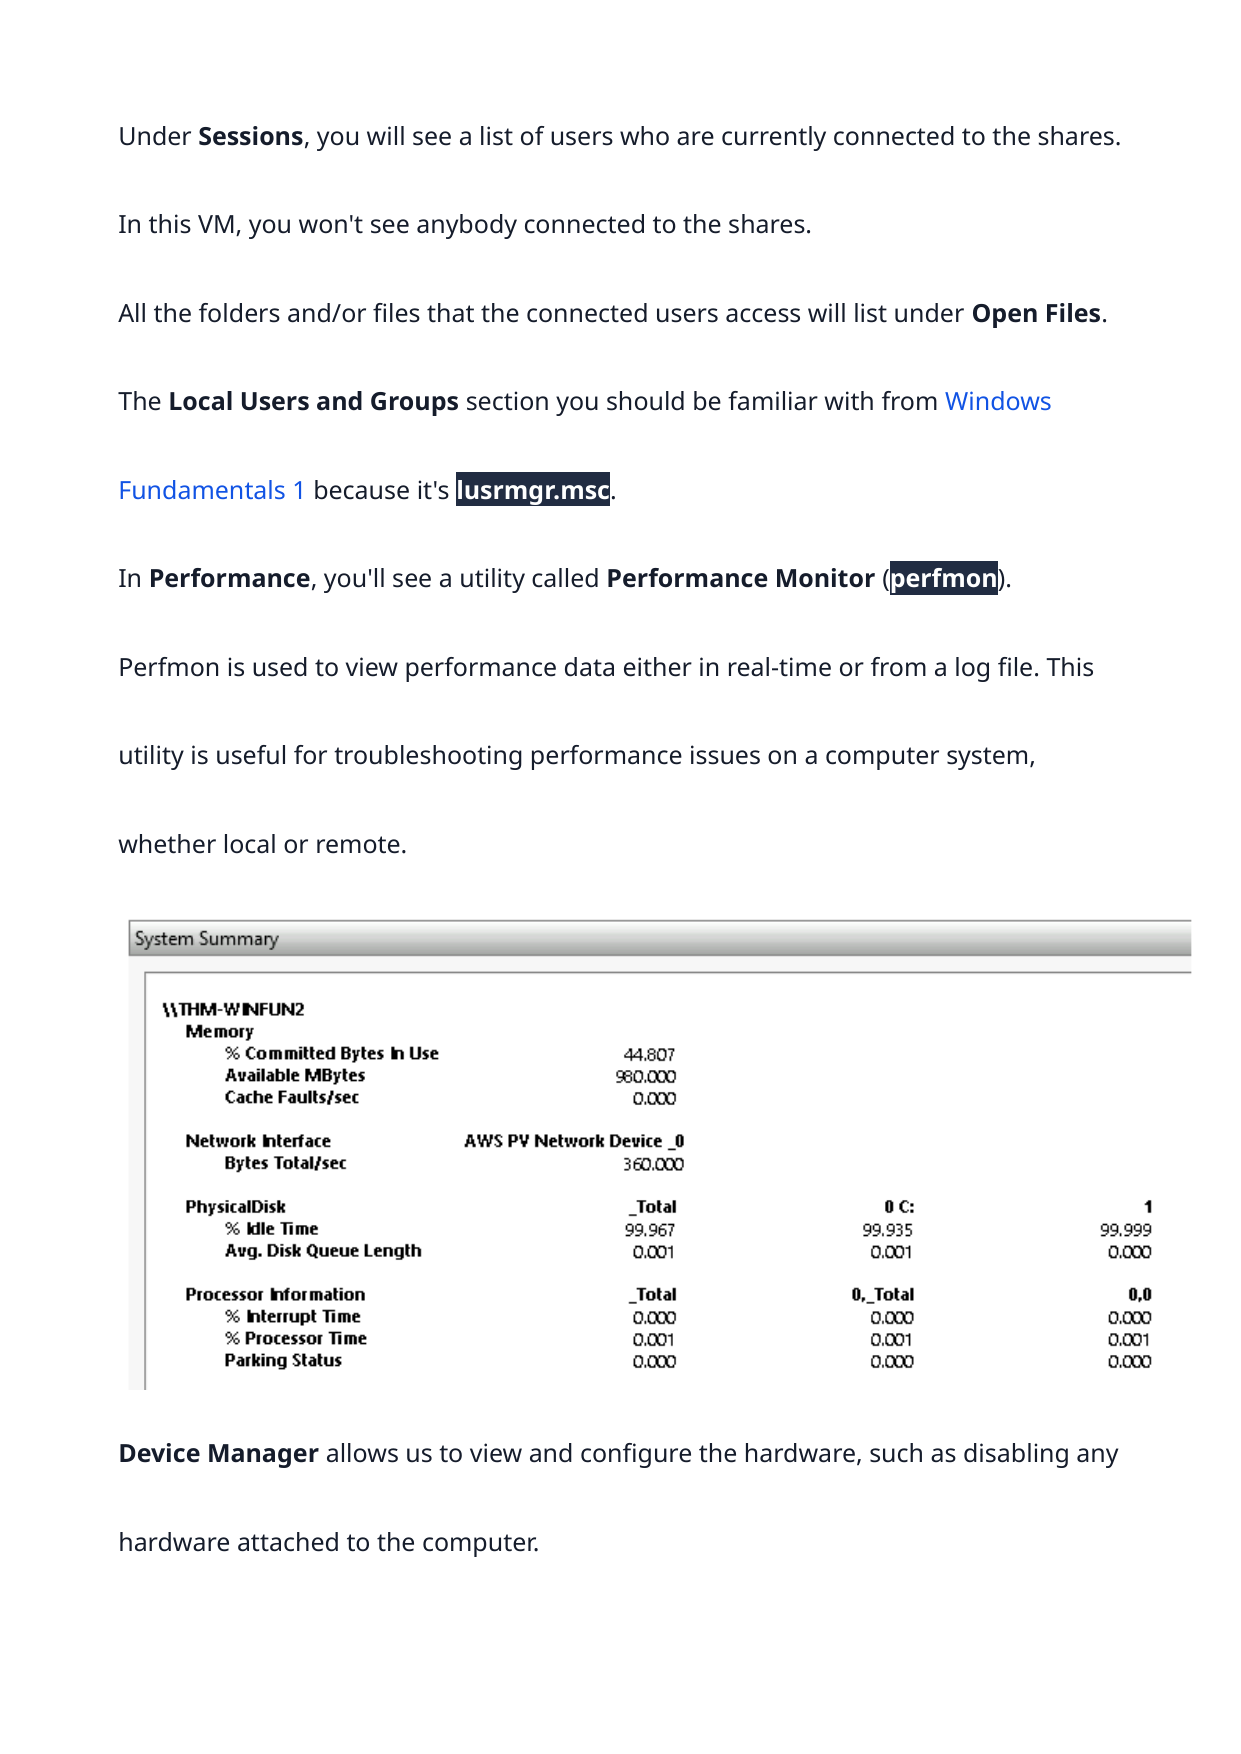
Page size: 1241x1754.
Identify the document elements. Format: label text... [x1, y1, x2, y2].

picture [118, 915, 1192, 1390]
text Device Manager allows us to view and configure the hardware, such as disabling any hardware attached to the computer. [118, 1436, 1122, 1558]
text In Performance, you'll see a utility called Performance Monitor (perfmon). [118, 561, 1122, 595]
text All the folders and/or files that the connected users access will list under Open Files. [118, 295, 1122, 329]
text The Local Users and Groups section you should be familiar with from Windows Fundamentals 1 because it's lusrmgr.msc. [118, 384, 1122, 506]
text Perfmon is used to view performance data either in real-time or from a log file. This utility is useful for troubleshooting performance issues on a computer system, whether local or remote. [118, 649, 1122, 861]
text Under Sessions, you will see a list of users who are currently connected to the shares. In this VM, you won't see anybody connected to the shares. [118, 118, 1122, 241]
